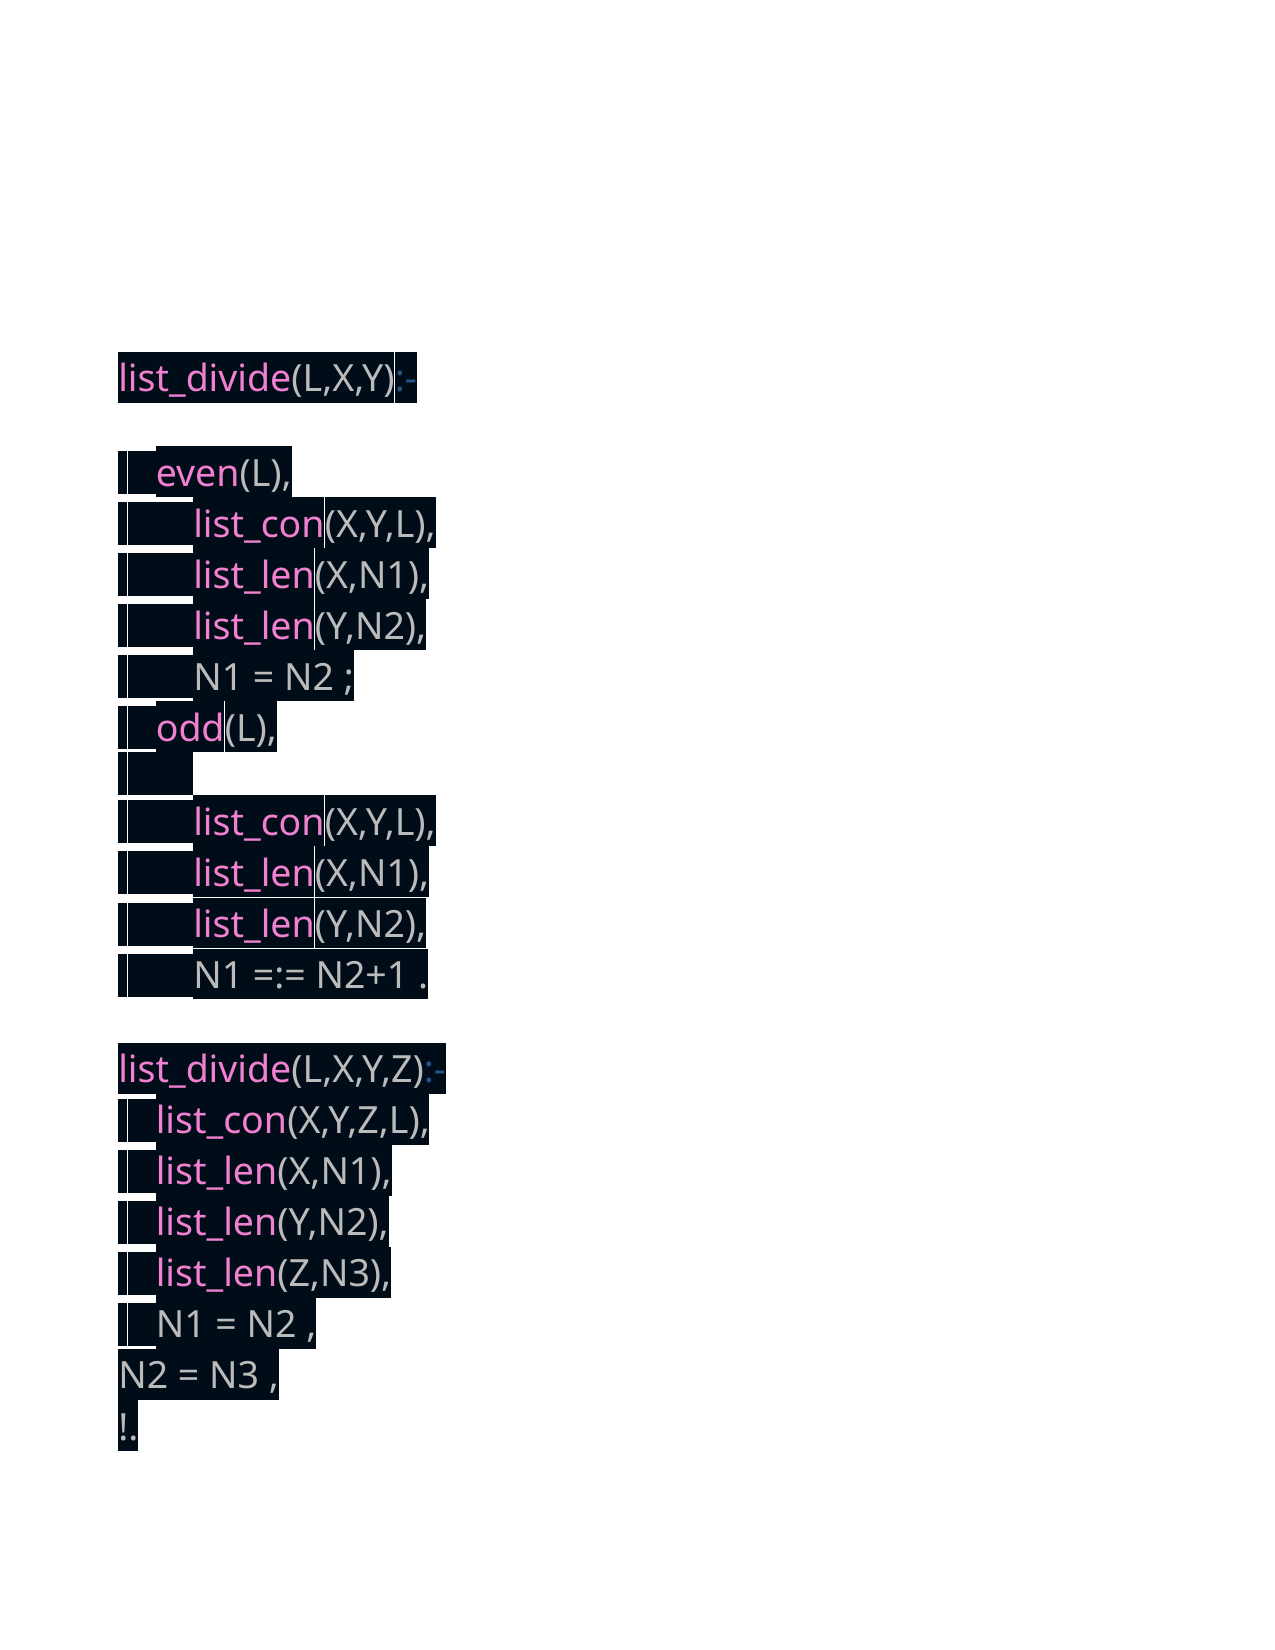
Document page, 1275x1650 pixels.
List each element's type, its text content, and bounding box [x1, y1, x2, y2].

text list_divide(L,X,Y):- [118, 352, 1157, 403]
text N2 = N3 , [118, 1349, 1157, 1400]
text list_len(X,N1), [118, 846, 1157, 897]
text list_len(Y,N2), [118, 1196, 1157, 1247]
text list_len(Z,N3), [118, 1247, 1157, 1298]
text odd(L), [118, 701, 1157, 752]
text N1 = N2 ; [118, 650, 1157, 701]
text list_len(Y,N2), [118, 897, 1157, 948]
text list_con(X,Y,L), [118, 795, 1157, 846]
text list_con(X,Y,Z,L), [118, 1094, 1157, 1145]
text even(L), [118, 446, 1157, 497]
text list_con(X,Y,L), [118, 497, 1157, 548]
text !. [118, 1400, 1157, 1451]
text list_len(Y,N2), [118, 599, 1157, 650]
text N1 =:= N2+1 . [118, 948, 1157, 999]
text list_len(X,N1), [118, 548, 1157, 599]
text list_divide(L,X,Y,Z):- [118, 1043, 1157, 1094]
text list_len(X,N1), [118, 1145, 1157, 1196]
text N1 = N2 , [118, 1298, 1157, 1349]
